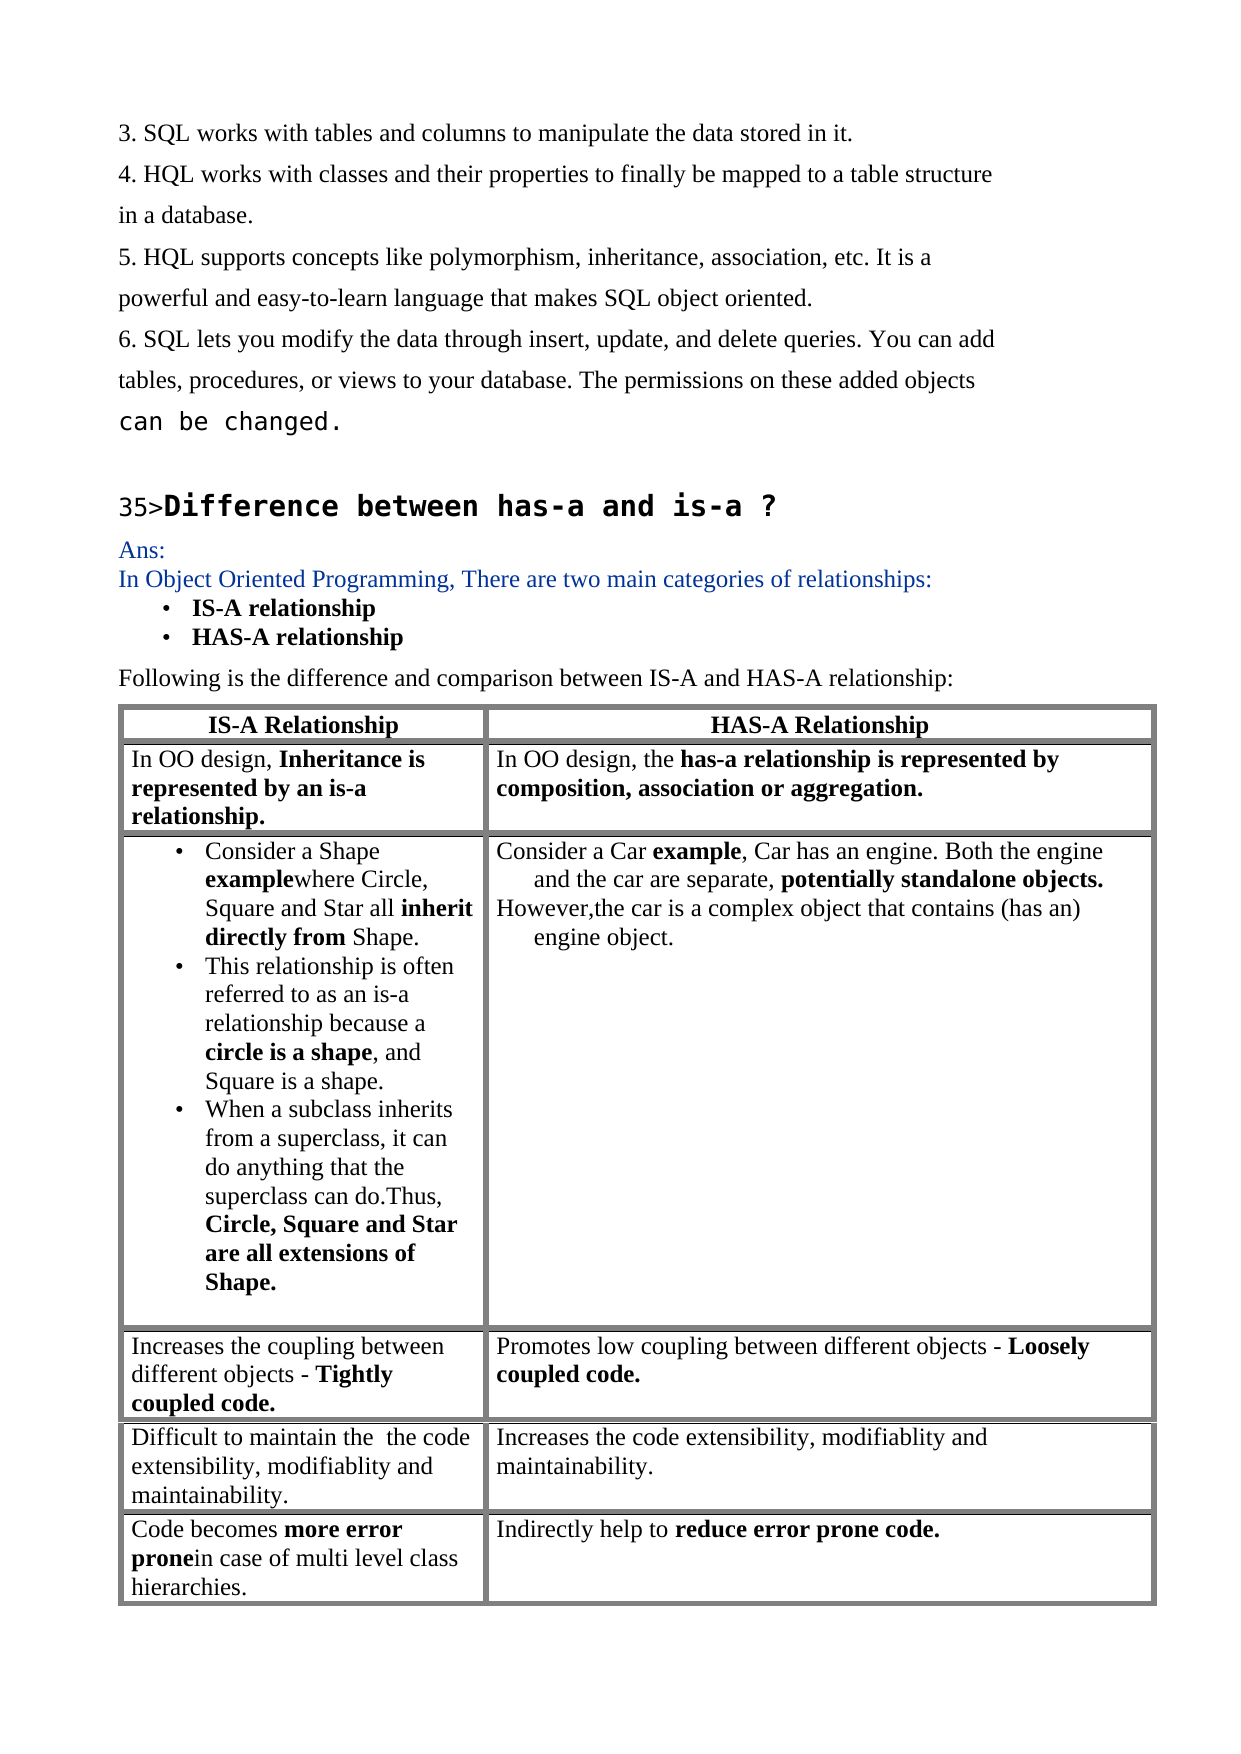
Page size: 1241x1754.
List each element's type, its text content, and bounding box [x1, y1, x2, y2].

table_cell Difficult to maintain the the code extensibility, modifiablity and maintainability. [124, 1424, 483, 1509]
text Ans: [118, 536, 1122, 564]
table_cell Promotes low coupling between different objects - Loosely coupled code. [489, 1332, 1151, 1417]
table_cell In OO design, the has-a relationship is represented by composition, association or aggregation. [489, 745, 1151, 830]
text 5. HQL supports concepts like polymorphism, inheritance, association, etc. It is a [118, 242, 1122, 271]
text in a database. [118, 201, 1122, 229]
table_header HAS-A Relationship [489, 710, 1151, 738]
table_cell Indirectly help to reduce error prone code. [489, 1515, 1151, 1601]
table_header IS-A Relationship [124, 710, 483, 738]
text can be changed. [118, 407, 1122, 436]
list HAS-A relationship [162, 622, 1122, 651]
text 35>Difference between has-a and is-a ? [118, 489, 1122, 523]
text tables, procedures, or views to your database. The permissions on these added objects [118, 366, 1122, 394]
table_cell Increases the code extensibility, modifiablity and maintainability. [489, 1424, 1151, 1509]
list IS-A relationship [162, 593, 1122, 622]
table_cell Increases the coupling between different objects - Tightly coupled code. [124, 1332, 483, 1417]
text 4. HQL works with classes and their properties to finally be mapped to a table structure [118, 159, 1122, 188]
text In Object Oriented Programming, There are two main categories of relationships: [118, 564, 1122, 593]
table_cell Consider a Shape examplewhere Circle, Square and Star all inherit directly from Shape. This relationship is often referred to as an is-a relationship because a circle is a shape, and Square is a shape. When a subclass inherits from a superclass, it can do anything that the superclass can do.Thus, Circle, Square and Star are all extensions of Shape. [124, 837, 483, 1325]
table_cell Code becomes more error pronein case of multi level class hierarchies. [124, 1515, 483, 1601]
table_cell Consider a Car example, Car has an engine. Both the engine and the car are separate, potentially standalone objects. However,the car is a complex object that contains (has an) engine object. [489, 837, 1151, 1325]
table_cell In OO design, Inheritance is represented by an is-a relationship. [124, 745, 483, 830]
text 6. SQL lets you modify the data through insert, update, and delete queries. You can add [118, 324, 1122, 353]
text powerful and easy-to-learn language that makes SQL object oriented. [118, 283, 1122, 312]
text 3. SQL works with tables and columns to manipulate the data stored in it. [118, 118, 1122, 147]
text Following is the difference and comparison between IS-A and HAS-A relationship: [118, 663, 1122, 692]
